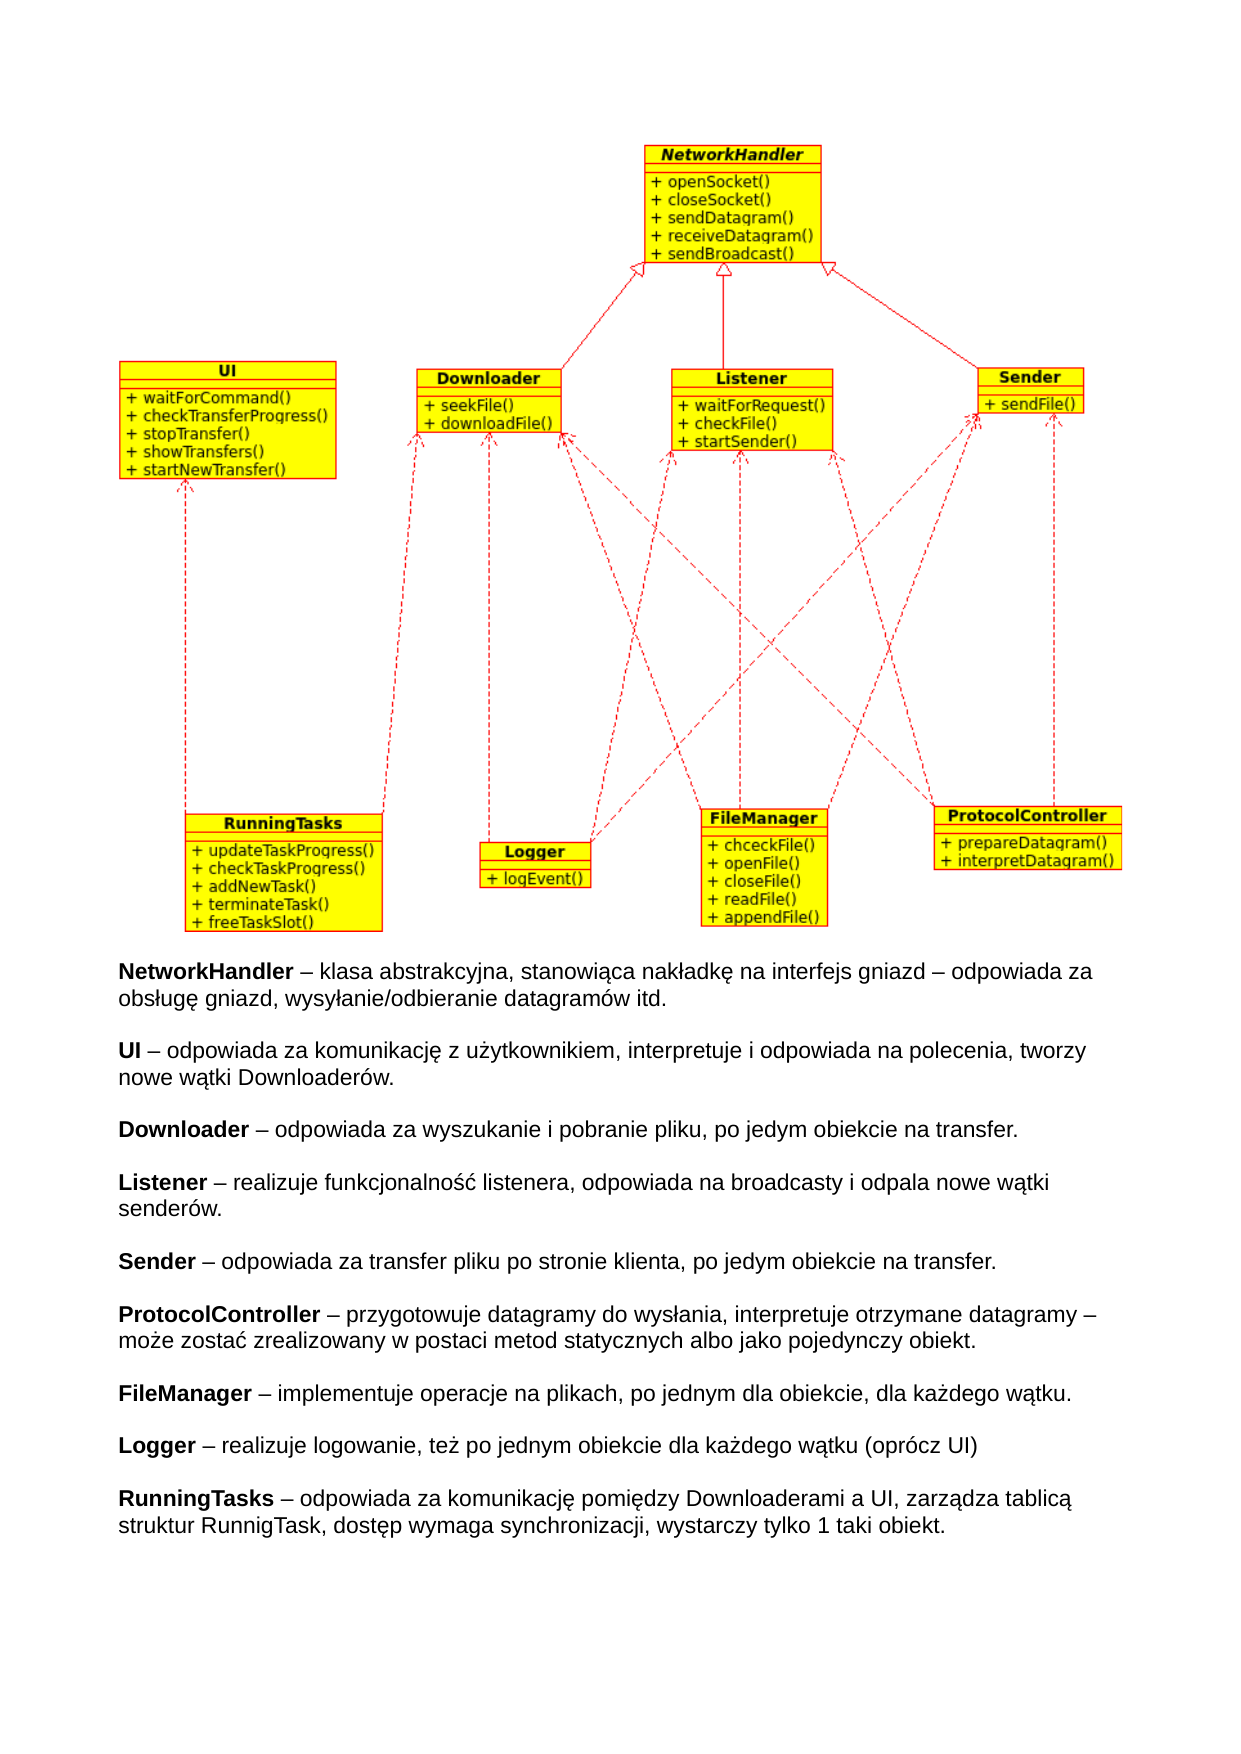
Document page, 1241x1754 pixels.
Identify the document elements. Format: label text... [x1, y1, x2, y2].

text Logger – realizuje logowanie, też po jednym obiekcie dla każdego wątku (oprócz UI) [118, 1432, 1122, 1459]
text Listener – realizuje funkcjonalność listenera, odpowiada na broadcasty i odpala nowe wątki senderów. [118, 1169, 1122, 1222]
text ProtocolController – przygotowuje datagramy do wysłania, interpretuje otrzymane datagramy – może zostać zrealizowany w postaci metod statycznych albo jako pojedynczy obiekt. [118, 1301, 1122, 1353]
text UI – odpowiada za komunikację z użytkownikiem, interpretuje i odpowiada na polecenia, tworzy nowe wątki Downloaderów. [118, 1037, 1122, 1090]
text NetworkHandler – klasa abstrakcyjna, stanowiąca nakładkę na interfejs gniazd – odpowiada za obsługę gniazd, wysyłanie/odbieranie datagramów itd. [118, 958, 1122, 1011]
picture [118, 118, 1123, 932]
text FileManager – implementuje operacje na plikach, po jednym dla obiekcie, dla każdego wątku. [118, 1380, 1122, 1406]
text RunningTasks – odpowiada za komunikację pomiędzy Downloaderami a UI, zarządza tablicą struktur RunnigTask, dostęp wymaga synchronizacji, wystarczy tylko 1 taki obiekt. [118, 1485, 1122, 1538]
text Downloader – odpowiada za wyszukanie i pobranie pliku, po jedym obiekcie na transfer. [118, 1116, 1122, 1143]
text Sender – odpowiada za transfer pliku po stronie klienta, po jedym obiekcie na transfer. [118, 1248, 1122, 1274]
